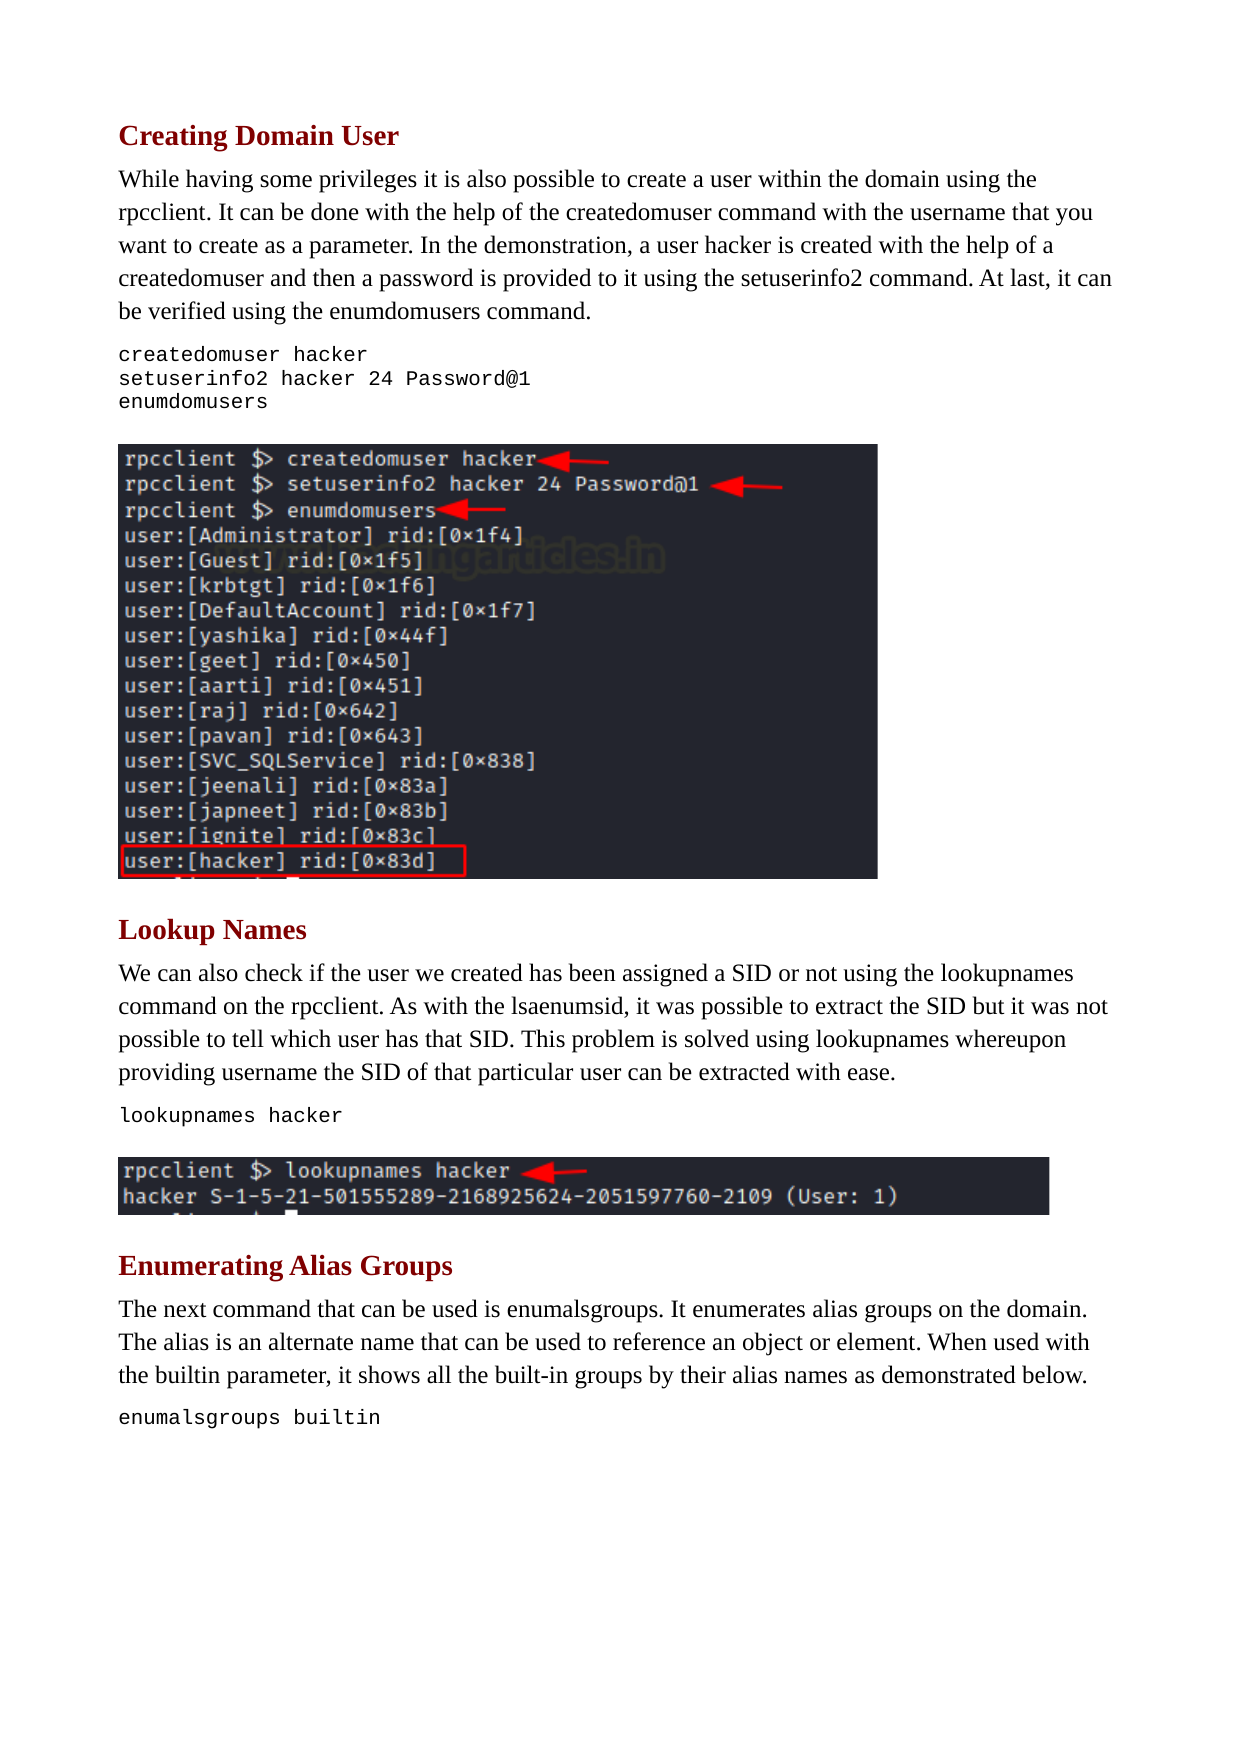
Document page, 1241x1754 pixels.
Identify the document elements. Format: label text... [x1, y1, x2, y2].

text setuserinfo2 hacker 24 Password@1 [118, 367, 1122, 391]
subtitle Creating Domain User [118, 118, 1122, 152]
text The next command that can be used is enumalsgroups. It enumerates alias groups on the domain. The alias is an alternate name that can be used to reference an object or element. When used with the builtin parameter, it shows all the built-in groups by their alias names as demonstrated below. [118, 1294, 1122, 1388]
text While having some privileges it is also possible to create a user within the domain using the rpcclient. It can be done with the help of the createdomuser command with the username that you want to create as a parameter. In the demonstration, a user hacker is created with the help of a createdomuser and then a password is provided to it using the setuserinfo2 command. At last, it can be verified using the enumdomusers command. [118, 164, 1122, 325]
picture [118, 444, 878, 879]
text We can also check if the user we created has been assigned a SID or not using the lookupnames command on the rpcclient. As with the lsaenumsid, it was possible to extract the SID but it was not possible to tell which user has that SID. This problem is solved using lookupnames whereupon providing username the SID of that particular user can be extracted with ease. [118, 958, 1122, 1086]
text enumalsgroups builtin [118, 1407, 1122, 1431]
text enumdomusers [118, 391, 1122, 415]
text lookupnames hacker [118, 1105, 1122, 1128]
subtitle Enumerating Alias Groups [118, 1248, 1122, 1281]
subtitle Lookup Names [118, 912, 1122, 946]
picture [118, 1157, 1050, 1215]
text createdomuser hacker [118, 344, 1122, 367]
